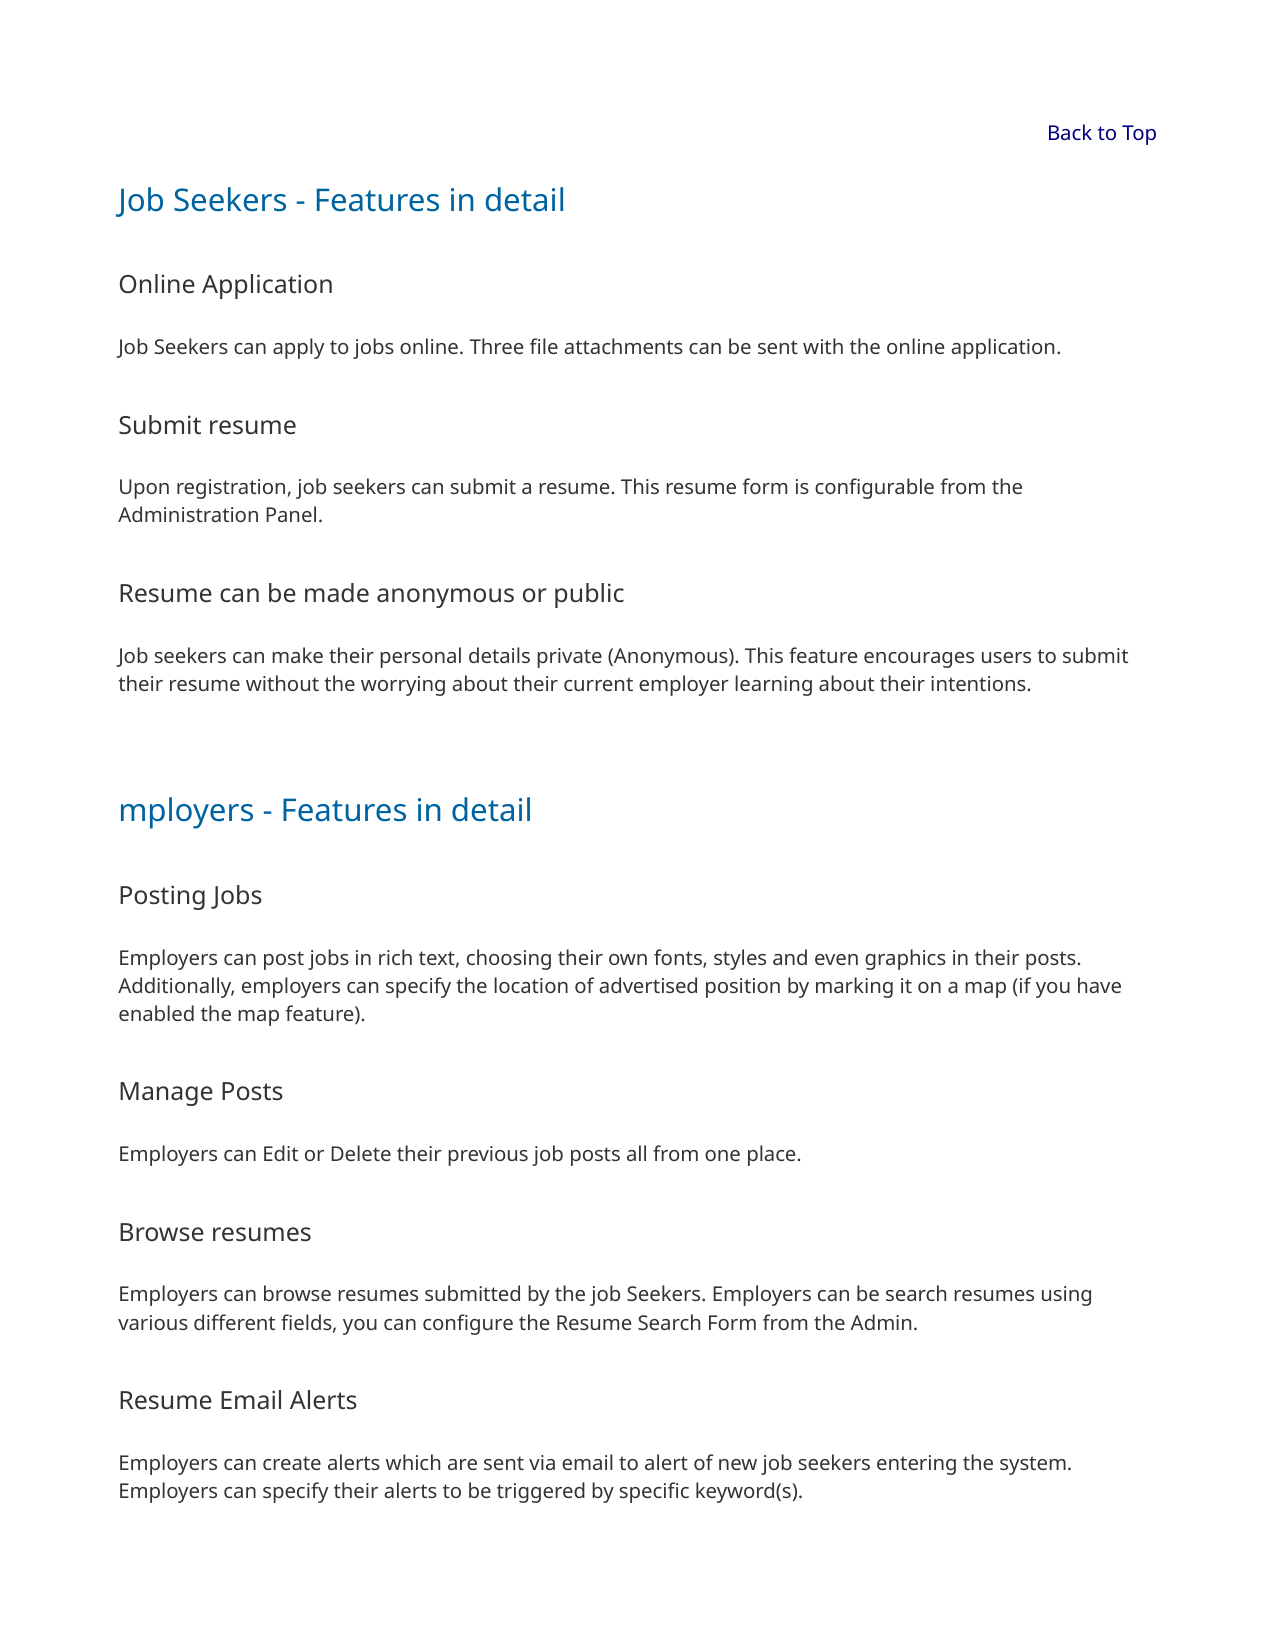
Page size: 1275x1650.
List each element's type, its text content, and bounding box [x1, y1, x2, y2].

text Employers can post jobs in rich text, choosing their own fonts, styles and even graphics in their posts. Additionally, employers can specify the location of advertised position by marking it on a map (if you have enabled the map feature). [118, 943, 1157, 1027]
text Employers can Edit or Delete their previous job posts all from one place. [118, 1139, 1157, 1167]
subtitle Browse resumes [118, 1214, 1157, 1248]
text Back to Top [118, 118, 1157, 146]
subtitle Online Application [118, 267, 1157, 301]
text Job seekers can make their personal details private (Anonymous). This feature encourages users to submit their resume without the worrying about their current employer learning about their intentions. [118, 641, 1157, 697]
subtitle Resume Email Alerts [118, 1383, 1157, 1417]
text Job Seekers can apply to jobs online. Three file attachments can be sent with the online application. [118, 332, 1157, 360]
text Employers can create alerts which are sent via email to alert of new job seekers entering the system. Employers can specify their alerts to be triggered by specific keyword(s). [118, 1448, 1157, 1504]
subtitle mployers - Features in detail [118, 788, 1157, 831]
text Employers can browse resumes submitted by the job Seekers. Employers can be search resumes using various different fields, you can configure the Resume Search Form from the Admin. [118, 1279, 1157, 1336]
subtitle Submit resume [118, 407, 1157, 441]
subtitle Resume can be made anonymous or public [118, 576, 1157, 610]
text Upon registration, job seekers can submit a resume. This resume form is configurable from the Administration Panel. [118, 473, 1157, 529]
subtitle Manage Posts [118, 1074, 1157, 1108]
subtitle Job Seekers - Features in detail [118, 177, 1157, 220]
subtitle Posting Jobs [118, 877, 1157, 911]
